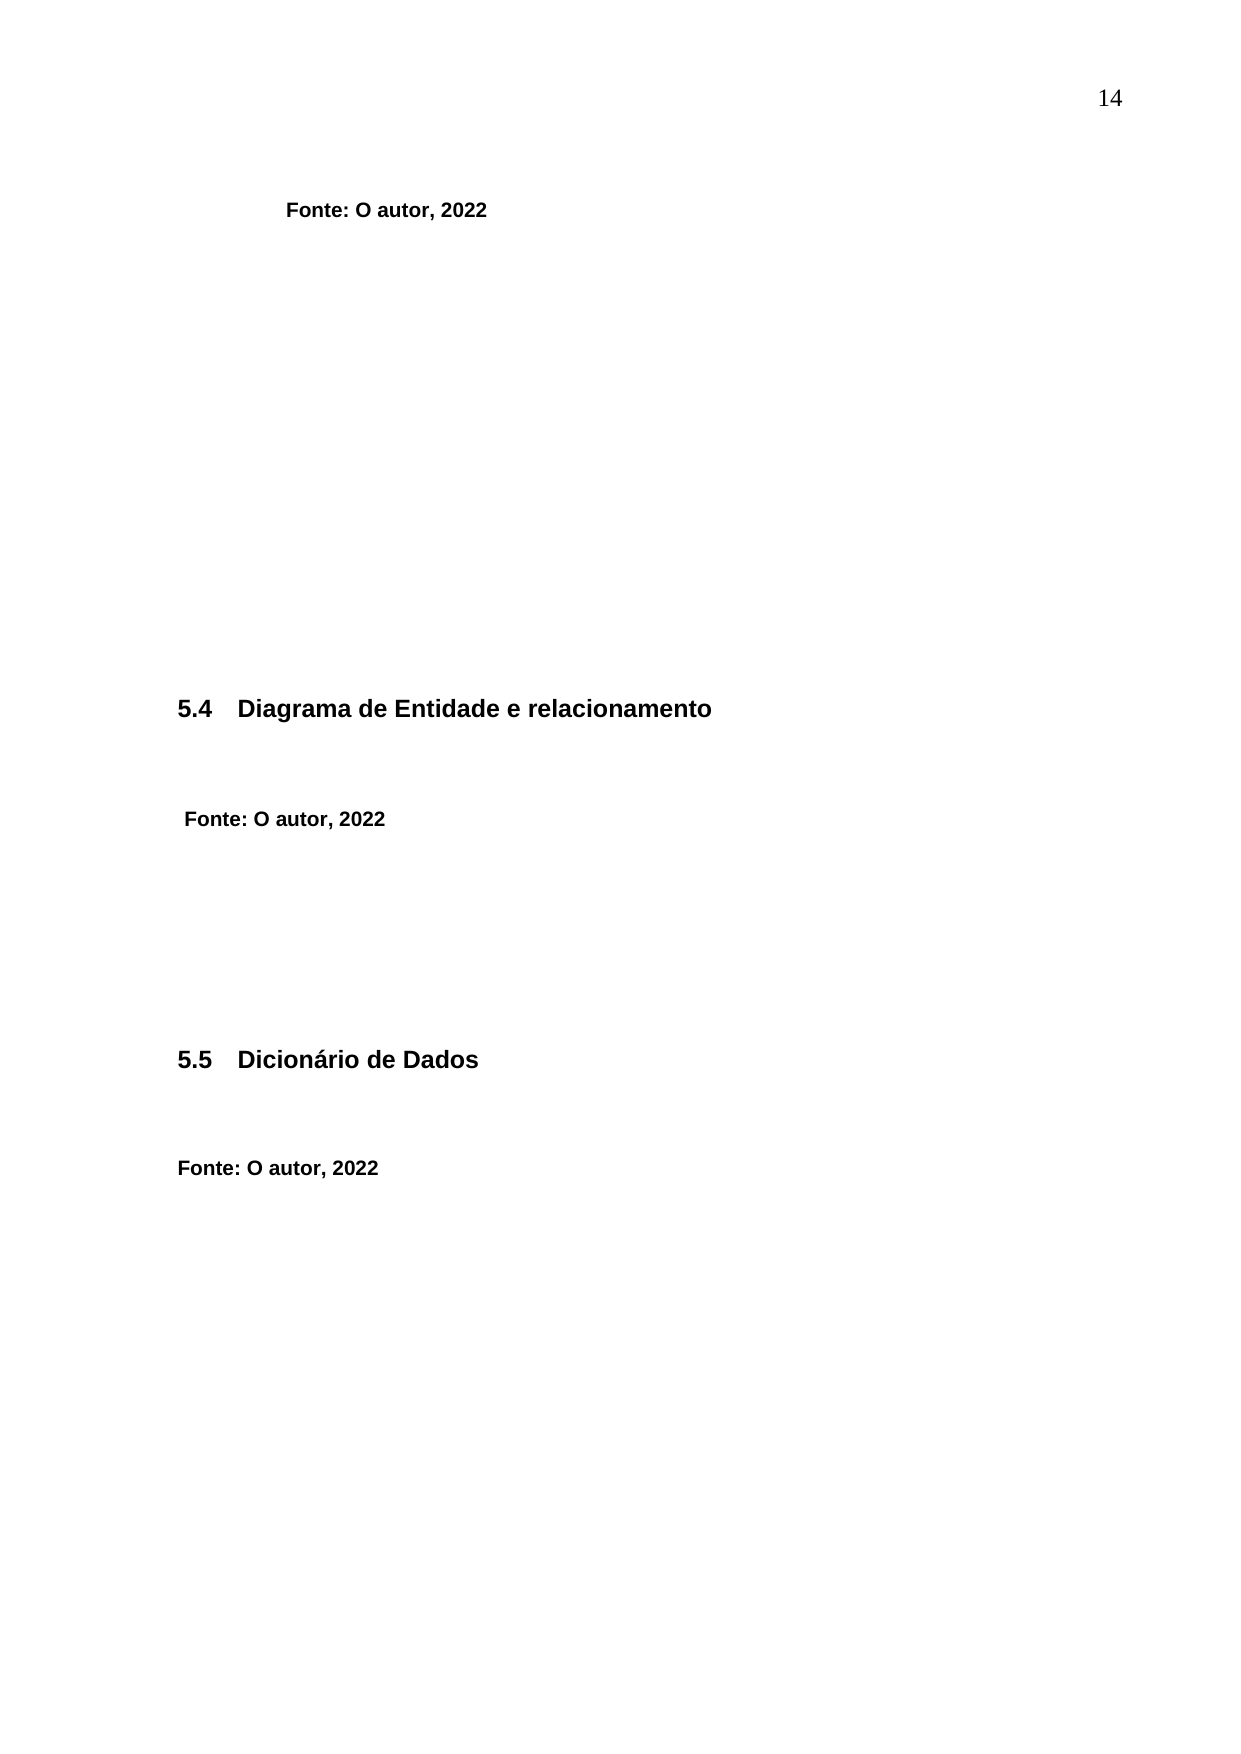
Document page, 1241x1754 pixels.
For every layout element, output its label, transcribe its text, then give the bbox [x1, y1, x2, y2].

text Fonte: O autor, 2022 [177, 198, 1122, 222]
text Fonte: O autor, 2022 [177, 1156, 1122, 1180]
subtitle Diagrama de Entidade e relacionamento [177, 694, 1122, 723]
text Fonte: O autor, 2022 [177, 807, 1122, 831]
subtitle Dicionário de Dados [177, 1045, 1122, 1074]
